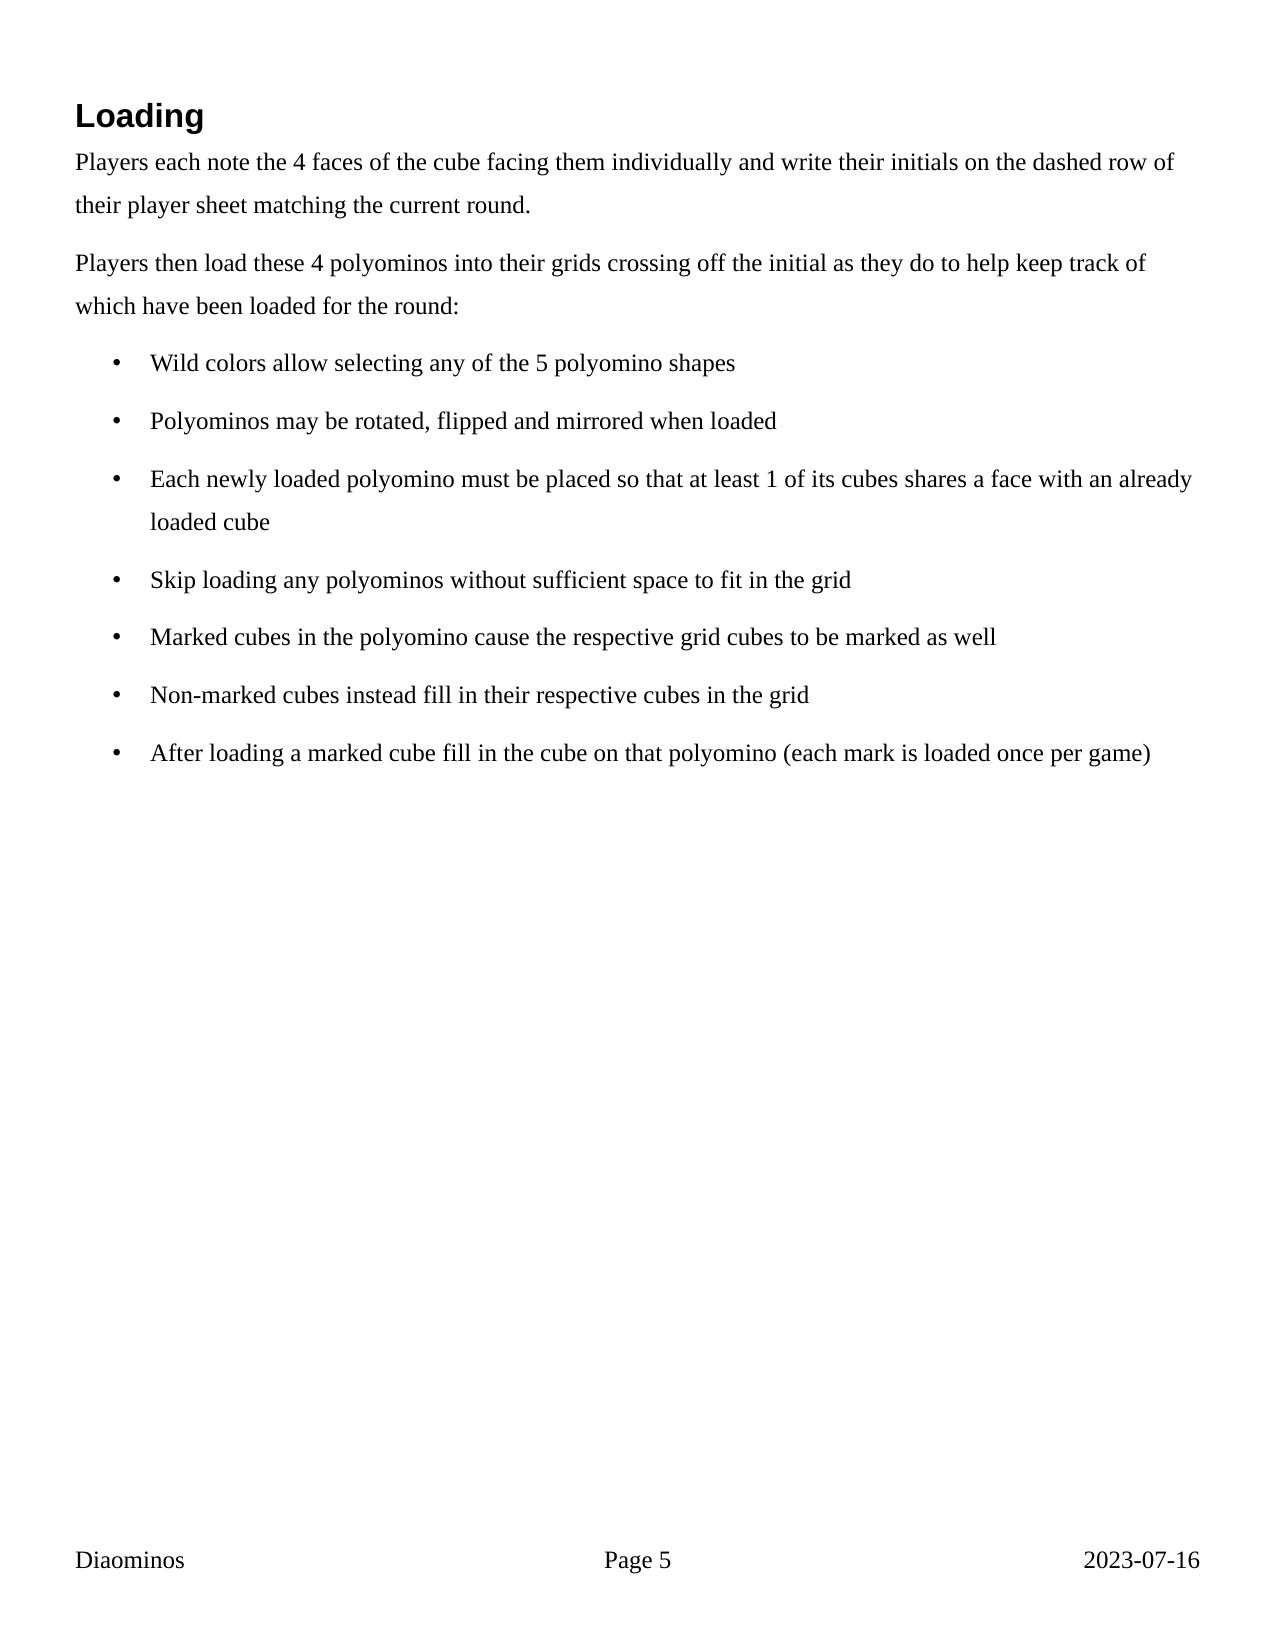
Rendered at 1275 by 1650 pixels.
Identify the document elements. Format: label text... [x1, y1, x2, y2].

list After loading a marked cube fill in the cube on that polyomino (each mark is loaded once per game) [112, 738, 1200, 767]
list Marked cubes in the polyomino cause the respective grid cubes to be marked as well [112, 622, 1200, 651]
text Players then load these 4 polyominos into their grids crossing off the initial as they do to help keep track of which have been loaded for the round: [75, 248, 1200, 319]
list Wild colors allow selecting any of the 5 polyomino shapes [112, 348, 1200, 377]
list Skip loading any polyominos without sufficient space to fit in the grid [112, 565, 1200, 593]
subtitle Loading [75, 96, 1200, 134]
list Polyominos may be rotated, flipped and mirrored when loaded [112, 406, 1200, 435]
list Each newly loaded polyomino must be placed so that at least 1 of its cubes shares a face with an already loaded cube [112, 464, 1200, 536]
list Non-marked cubes instead fill in their respective cubes in the grid [112, 680, 1200, 709]
text Players each note the 4 faces of the cube facing them individually and write their initials on the dashed row of their player sheet matching the current round. [75, 147, 1200, 219]
